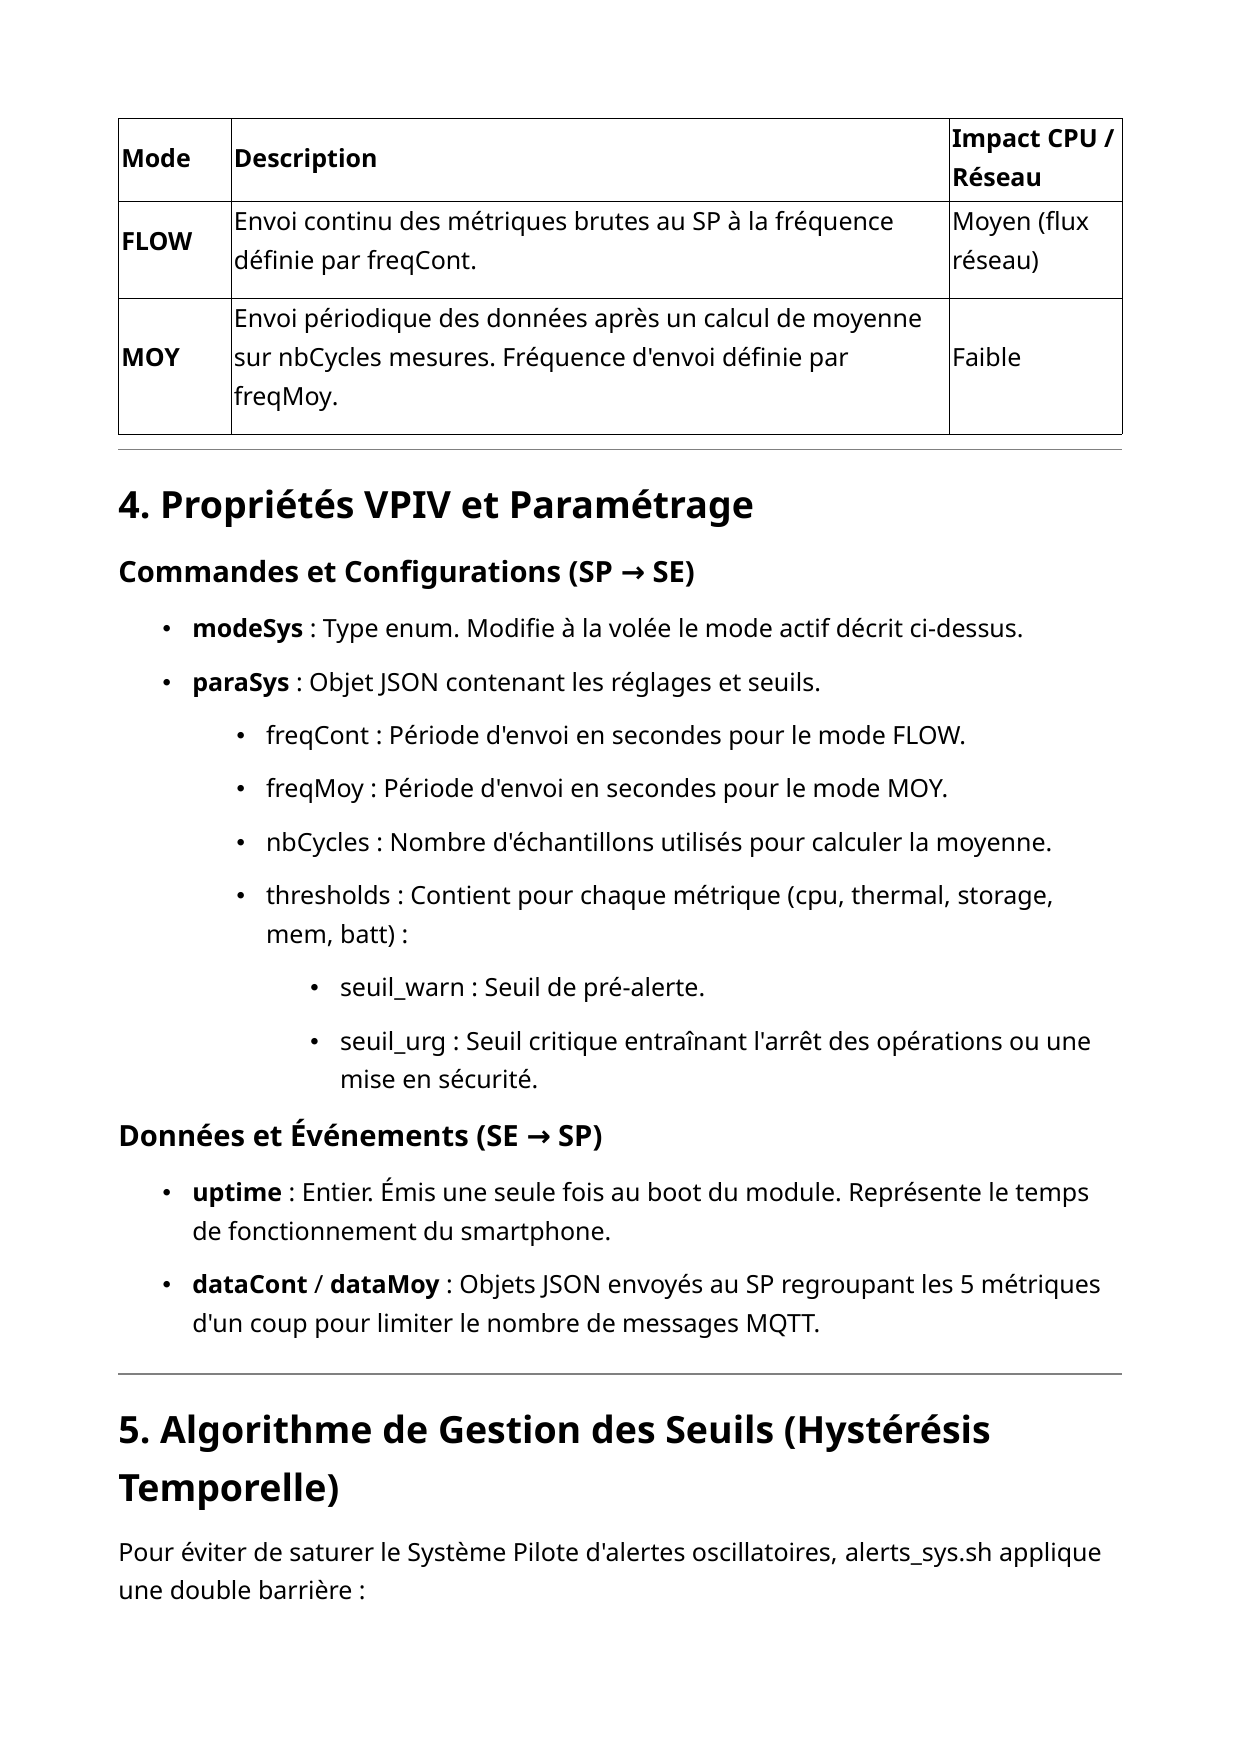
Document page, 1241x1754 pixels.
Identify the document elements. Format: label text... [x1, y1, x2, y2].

text Pour éviter de saturer le Système Pilote d'alertes oscillatoires, alerts_sys.sh applique une double barrière : [118, 1534, 1122, 1607]
list seuil_urg : Seuil critique entraînant l'arrêt des opérations ou une mise en sécurité. [310, 1023, 1122, 1096]
subtitle Commandes et Configurations (SP → SE) [118, 551, 1122, 591]
table_cell FLOW [119, 202, 231, 298]
list thresholds : Contient pour chaque métrique (cpu, thermal, storage, mem, batt) : [236, 878, 1122, 951]
table_cell Envoi continu des métriques brutes au SP à la fréquence définie par freqCont. [232, 202, 949, 298]
list uptime : Entier. Émis une seule fois au boot du module. Représente le temps de fonctionnement du smartphone. [162, 1175, 1122, 1248]
list dataCont / dataMoy : Objets JSON envoyés au SP regroupant les 5 métriques d'un coup pour limiter le nombre de messages MQTT. [162, 1267, 1122, 1340]
table_header Impact CPU / Réseau [950, 119, 1122, 201]
list freqMoy : Période d'envoi en secondes pour le mode MOY. [236, 771, 1122, 805]
table_cell MOY [119, 299, 231, 434]
table_header Description [232, 119, 949, 201]
list modeSys : Type enum. Modifie à la volée le mode actif décrit ci-dessus. [162, 611, 1122, 645]
list seuil_warn : Seuil de pré-alerte. [310, 970, 1122, 1004]
list paraSys : Objet JSON contenant les réglages et seuils. [162, 664, 1122, 698]
table_cell Faible [950, 299, 1122, 434]
subtitle 5. Algorithme de Gestion des Seuils (Hystérésis Temporelle) [118, 1403, 1122, 1513]
table_cell Moyen (flux réseau) [950, 202, 1122, 298]
list freqCont : Période d'envoi en secondes pour le mode FLOW. [236, 718, 1122, 752]
list nbCycles : Nombre d'échantillons utilisés pour calculer la moyenne. [236, 824, 1122, 858]
subtitle 4. Propriétés VPIV et Paramétrage [118, 478, 1122, 529]
table_cell Envoi périodique des données après un calcul de moyenne sur nbCycles mesures. Fréquence d'envoi définie par freqMoy. [232, 299, 949, 434]
table_header Mode [119, 119, 231, 201]
subtitle Données et Événements (SE → SP) [118, 1115, 1122, 1155]
